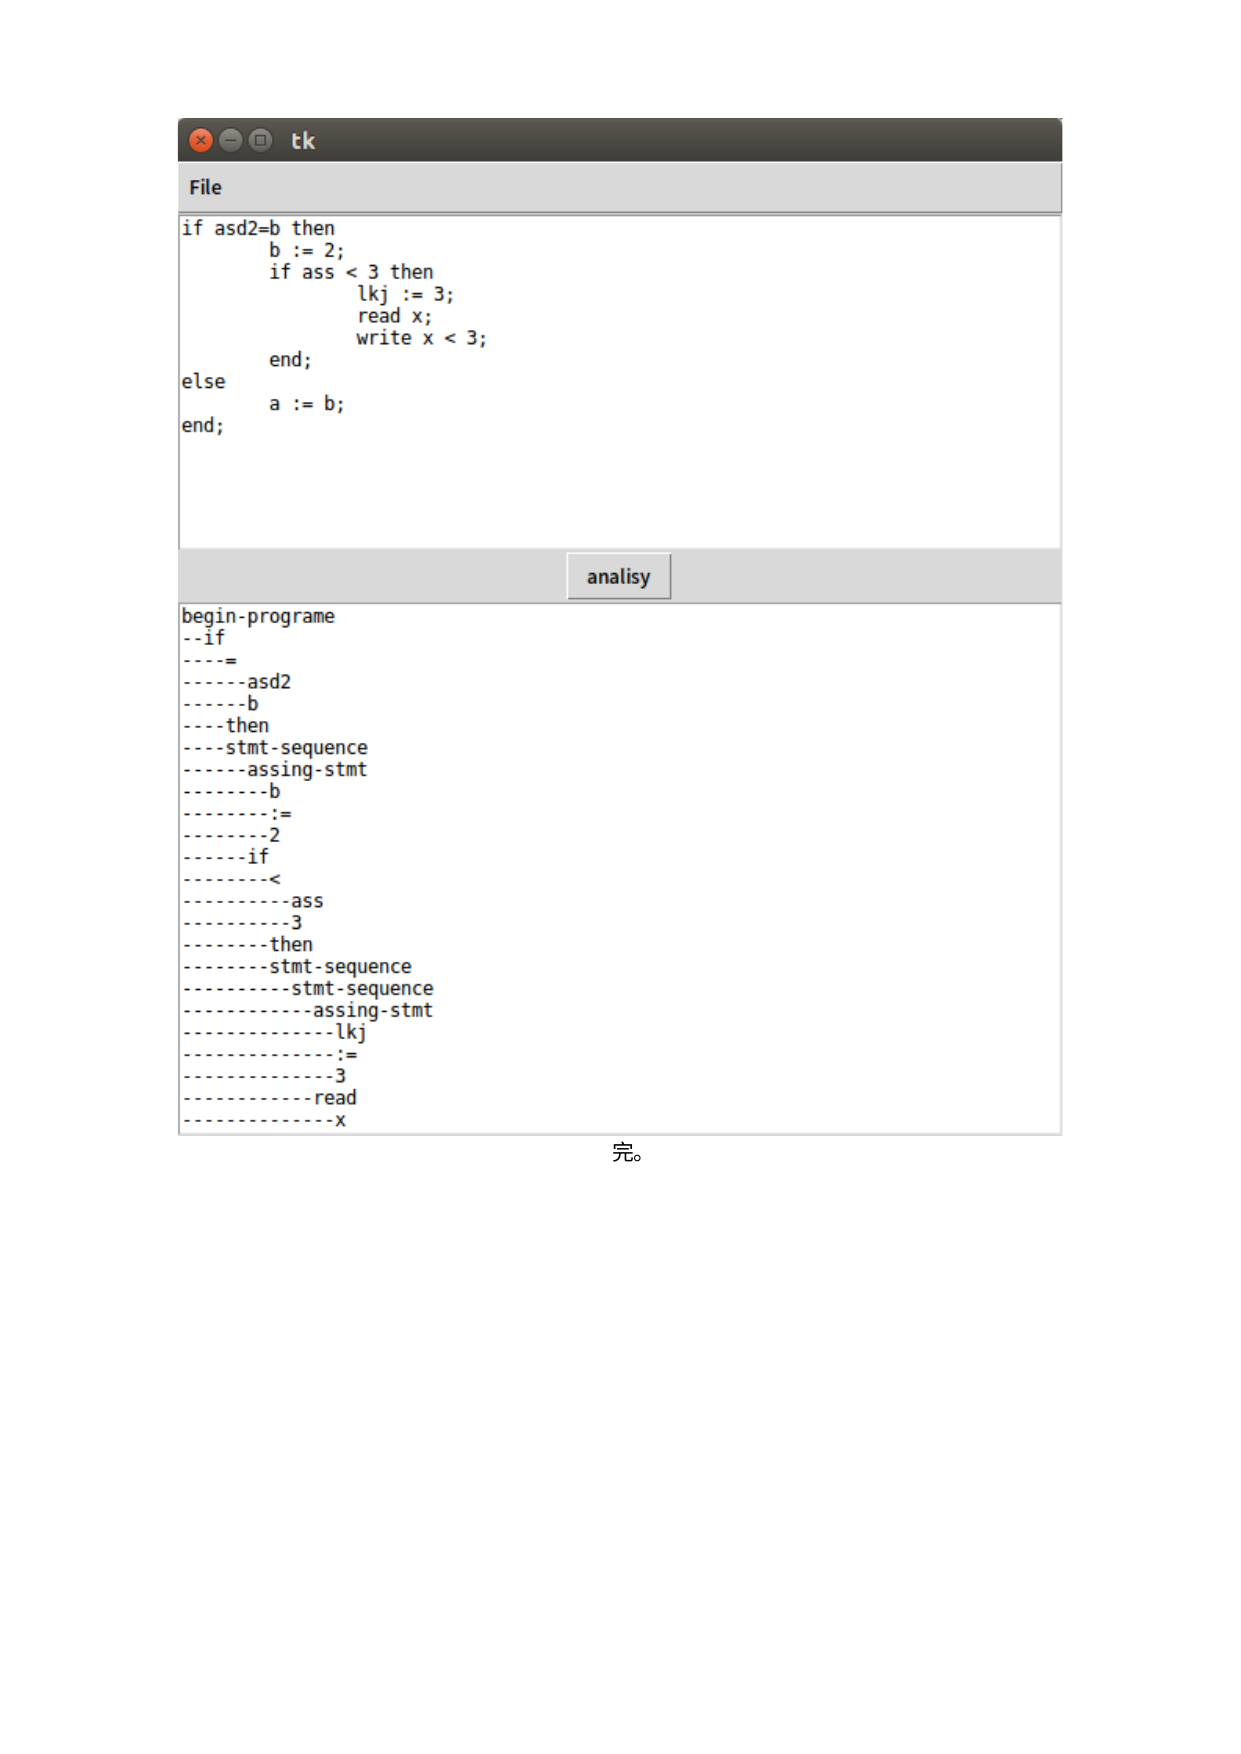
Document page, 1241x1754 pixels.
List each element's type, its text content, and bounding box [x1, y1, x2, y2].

picture [177, 118, 1063, 1136]
text 完。 [118, 118, 1122, 1167]
